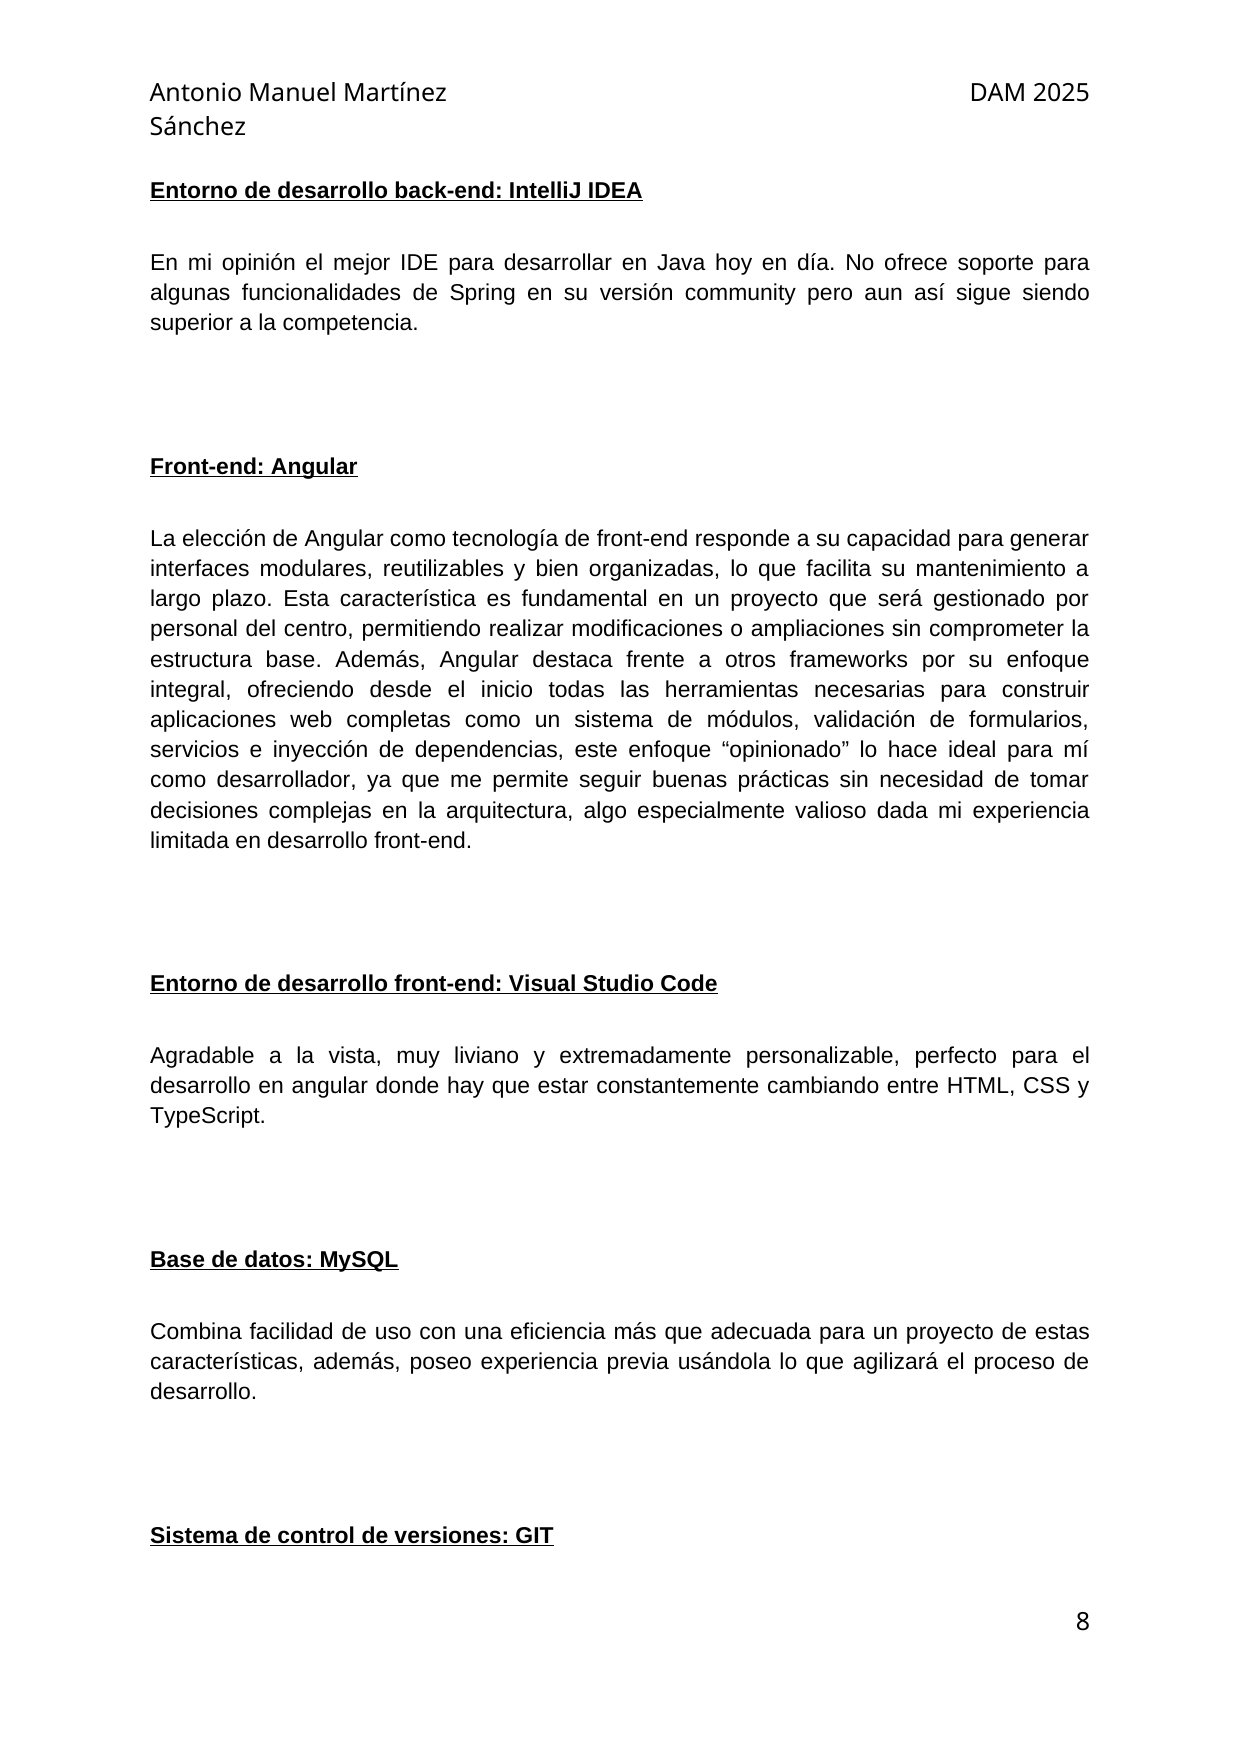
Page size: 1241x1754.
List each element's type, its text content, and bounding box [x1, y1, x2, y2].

text Combina facilidad de uso con una eficiencia más que adecuada para un proyecto de estas características, además, poseo experiencia previa usándola lo que agilizará el proceso de desarrollo. [150, 1318, 1090, 1404]
text Entorno de desarrollo front-end: Visual Studio Code [150, 970, 1090, 997]
text Sistema de control de versiones: GIT [150, 1522, 1090, 1548]
text Agradable a la vista, muy liviano y extremadamente personalizable, perfecto para el desarrollo en angular donde hay que estar constantemente cambiando entre HTML, CSS y TypeScript. [150, 1042, 1090, 1129]
text La elección de Angular como tecnología de front-end responde a su capacidad para generar interfaces modulares, reutilizables y bien organizadas, lo que facilita su mantenimiento a largo plazo. Esta característica es fundamental en un proyecto que será gestionado por personal del centro, permitiendo realizar modificaciones o ampliaciones sin comprometer la estructura base. Además, Angular destaca frente a otros frameworks por su enfoque integral, ofreciendo desde el inicio todas las herramientas necesarias para construir aplicaciones web completas como un sistema de módulos, validación de formularios, servicios e inyección de dependencias, este enfoque “opinionado” lo hace ideal para mí como desarrollador, ya que me permite seguir buenas prácticas sin necesidad de tomar decisiones complejas en la arquitectura, algo especialmente valioso dada mi experiencia limitada en desarrollo front-end. [150, 525, 1090, 853]
text Entorno de desarrollo back-end: IntelliJ IDEA [150, 177, 1090, 203]
text Front-end: Angular [150, 453, 1090, 479]
text En mi opinión el mejor IDE para desarrollar en Java hoy en día. No ofrece soporte para algunas funcionalidades de Spring en su versión community pero aun así sigue siendo superior a la competencia. [150, 249, 1090, 336]
text Base de datos: MySQL [150, 1246, 1090, 1272]
